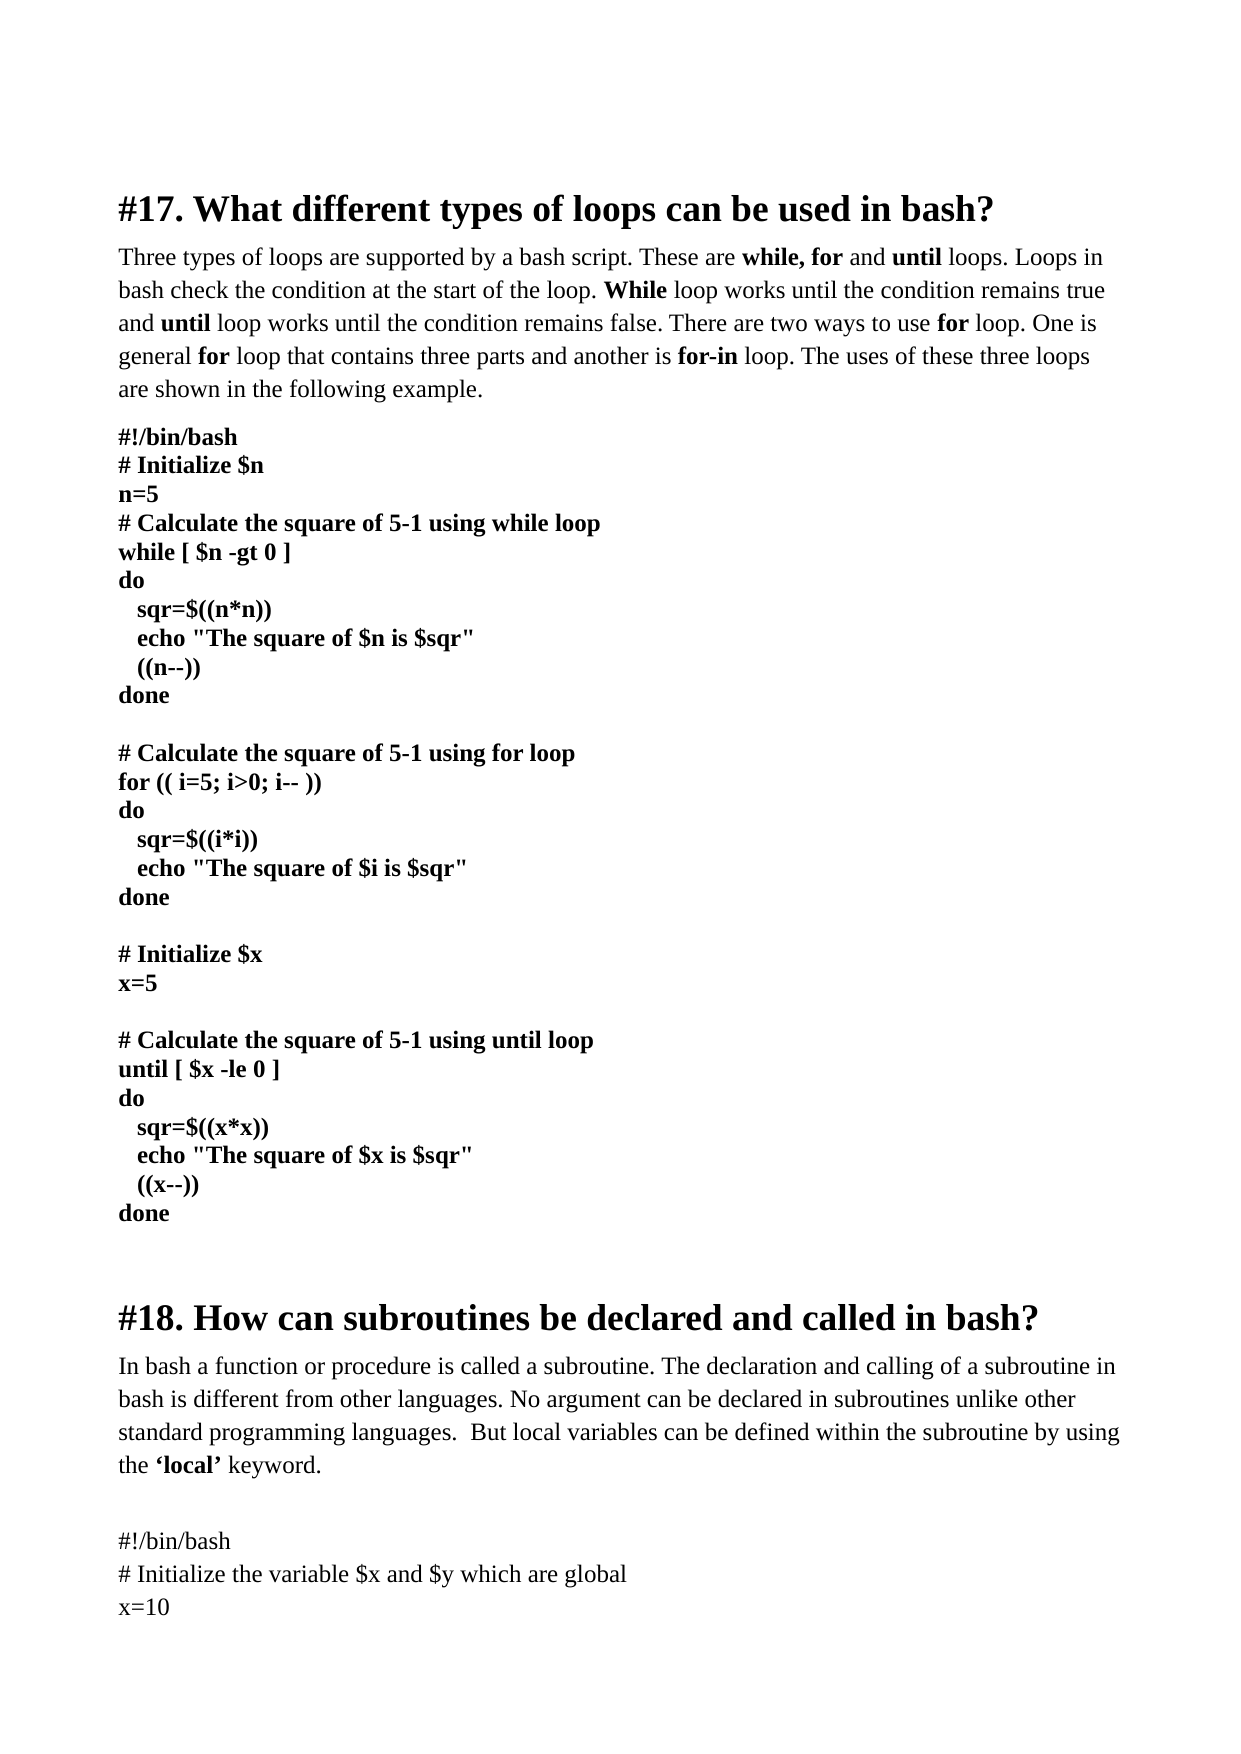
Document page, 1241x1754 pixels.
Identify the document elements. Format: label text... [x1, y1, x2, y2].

text #!/bin/bash # Initialize the variable $x and $y which are global x=10 [118, 1526, 1122, 1621]
subtitle #18. How can subroutines be declared and called in bash? [118, 1295, 1122, 1338]
subtitle #17. What different types of loops can be used in bash? [118, 187, 1122, 230]
text #!/bin/bash # Initialize $n n=5 # Calculate the square of 5-1 using while loop while [ $n -gt 0 ] do sqr=$((n*n)) echo "The square of $n is $sqr" ((n--)) done # Calculate the square of 5-1 using for loop for (( i=5; i>0; i-- )) do sqr=$((i*i)) echo "The square of $i is $sqr" done # Initialize $x x=5 # Calculate the square of 5-1 using until loop until [ $x -le 0 ] do sqr=$((x*x)) echo "The square of $x is $sqr" ((x--)) done [118, 422, 1122, 1227]
text In bash a function or procedure is called a subroutine. The declaration and calling of a subroutine in bash is different from other languages. No argument can be declared in subroutines unlike other standard programming languages. But local variables can be defined within the subroutine by using the ‘local’ keyword. [118, 1351, 1122, 1479]
text Three types of loops are supported by a bash script. These are while, for and until loops. Loops in bash check the condition at the start of the loop. While loop works until the condition remains true and until loop works until the condition remains false. There are two ways to use for loop. One is general for loop that contains three parts and another is for-in loop. The uses of these three loops are shown in the following example. [118, 242, 1122, 403]
